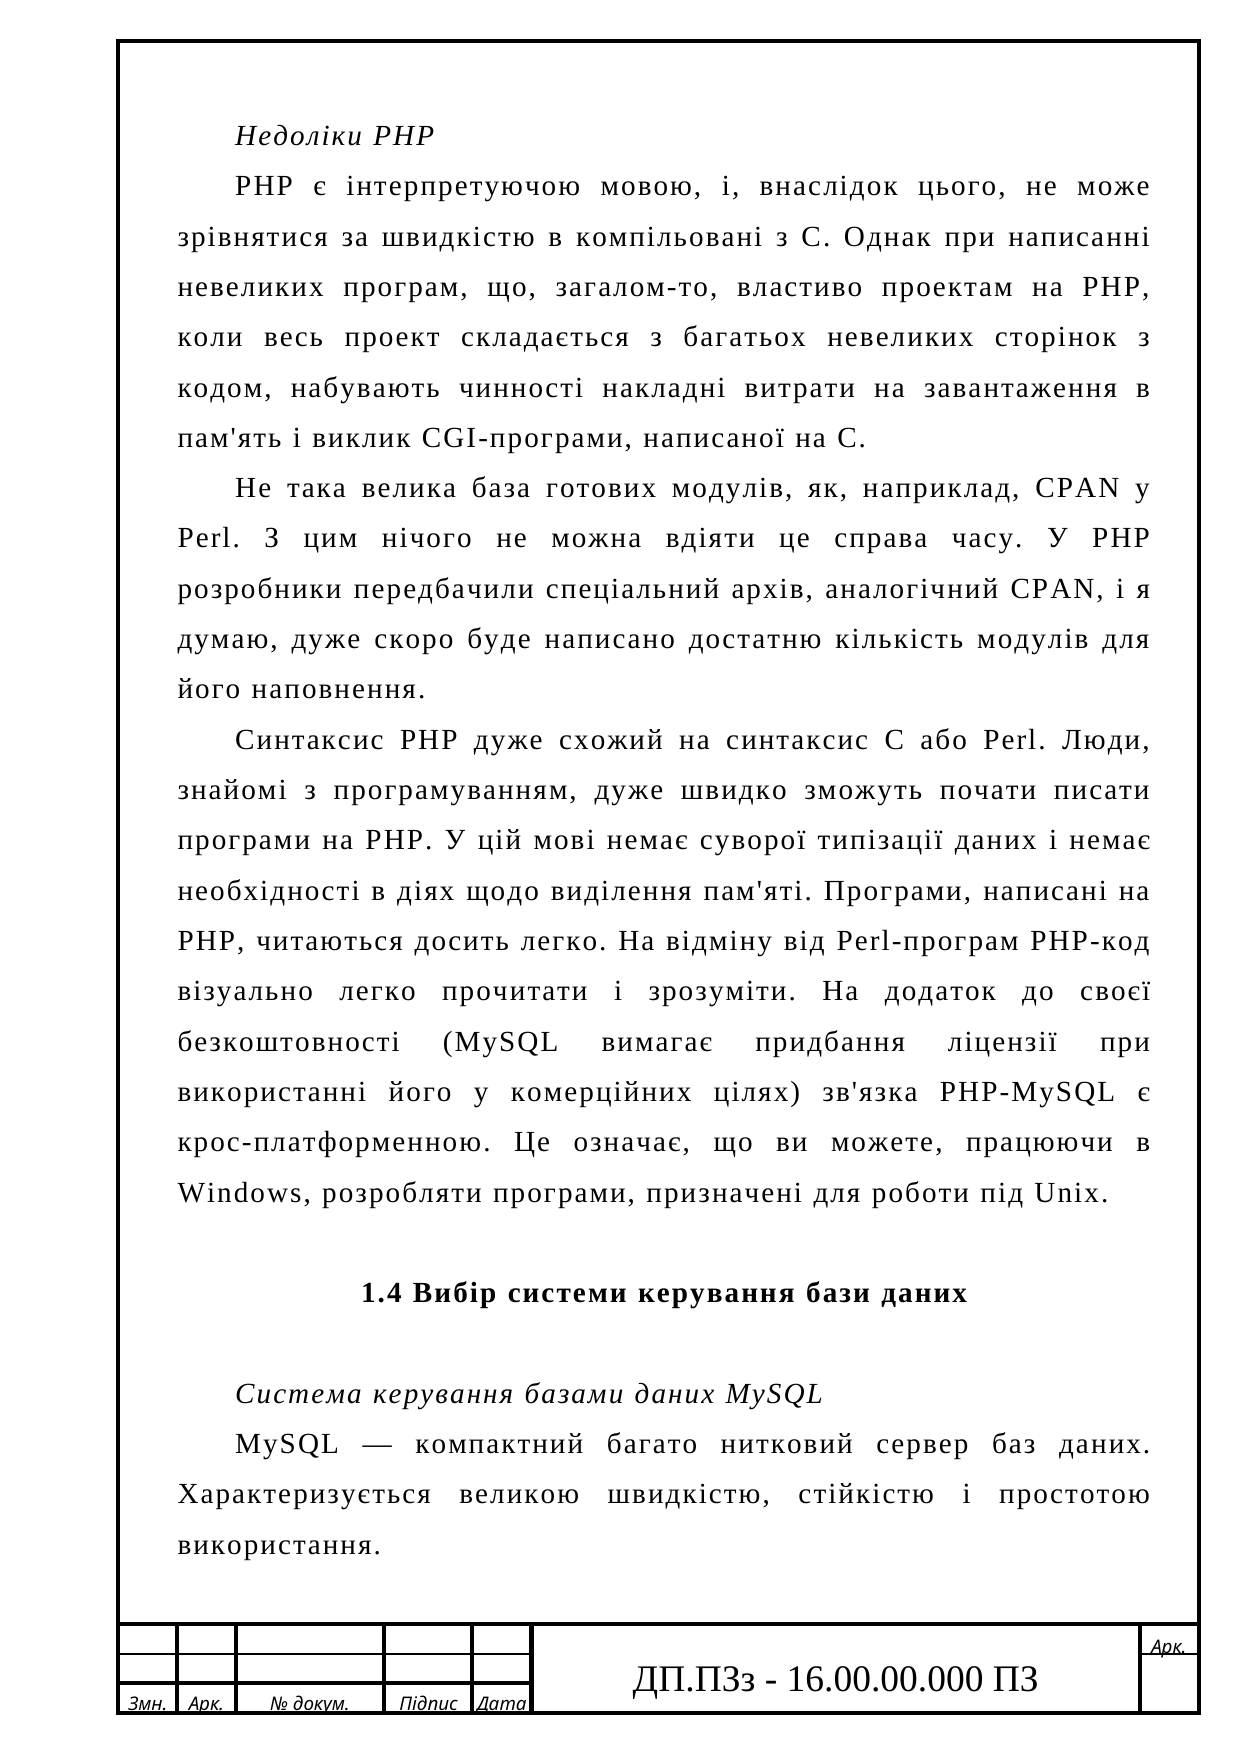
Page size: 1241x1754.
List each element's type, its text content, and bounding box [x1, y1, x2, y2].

text Синтаксис PHP дуже схожий на синтаксис C або Perl. Люди, знайомі з програмуванням, дуже швидко зможуть почати писати програми на PHP. У цій мові немає суворої типізації даних і немає необхідності в діях щодо виділення пам'яті. Програми, написані на PHP, читаються досить легко. На відміну від Perl-програм PHP-код візуально легко прочитати і зрозуміти. На додаток до своєї безкоштовності (MySQL вимагає придбання ліцензії при використанні його у комерційних цілях) зв'язка PHP-MySQL є крос-платформенною. Це означає, що ви можете, працюючи в Windows, розробляти програми, призначені для роботи під Unix. [177, 722, 1152, 1208]
text MySQL — компактний багато нитковий сервер баз даних. Характеризується великою швидкістю, стійкістю і простотою використання. [177, 1426, 1152, 1560]
text Не така велика база готових модулів, як, наприклад, СPAN у Perl. З цим нічого не можна вдіяти це справа часу. У PHP розробники передбачили спеціальний архів, аналогічний CPAN, і я думаю, дуже скоро буде написано достатню кількість модулів для його наповнення. [177, 470, 1152, 705]
subtitle Система керування базами даних MySQL [177, 1376, 1152, 1409]
text 1.4 Вибір системи керування бази даних [177, 1275, 1152, 1309]
text PHP є інтерпретуючою мовою, і, внаслідок цього, не може зрівнятися за швидкістю в компільовані з С. Однак при написанні невеликих програм, що, загалом-то, властиво проектам на PHP, коли весь проект складається з багатьох невеликих сторінок з кодом, набувають чинності накладні витрати на завантаження в пам'ять і виклик CGI-програми, написаної на С. [177, 168, 1152, 453]
text Недоліки PHP [177, 118, 1152, 152]
